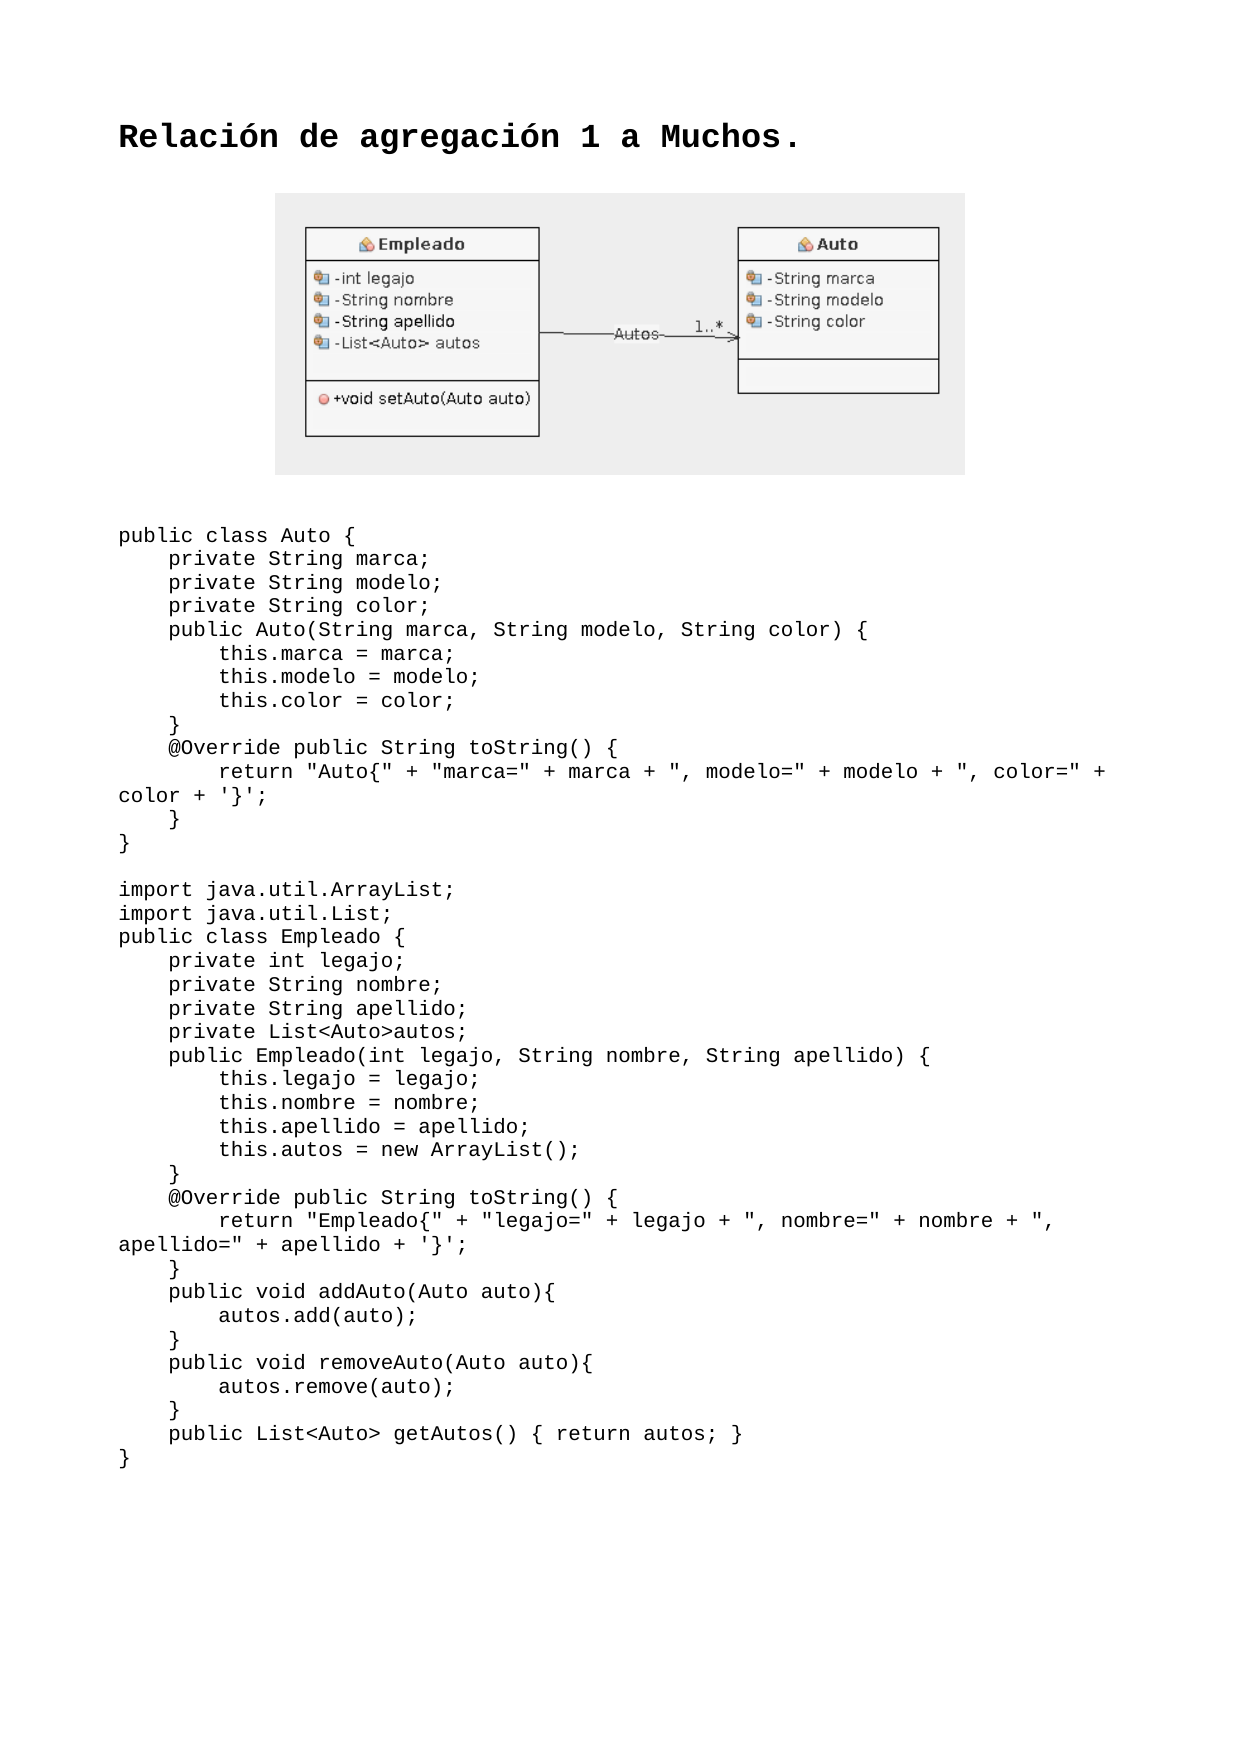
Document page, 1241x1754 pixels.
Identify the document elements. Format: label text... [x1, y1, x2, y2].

text } [118, 832, 1122, 856]
text public Empleado(int legajo, String nombre, String apellido) { [118, 1045, 1122, 1068]
text } [118, 1447, 1122, 1470]
text } [118, 1328, 1122, 1352]
text import java.util.ArrayList; [118, 879, 1122, 903]
text } [118, 1399, 1122, 1423]
text } [118, 714, 1122, 737]
text public List<Auto> getAutos() { return autos; } [118, 1423, 1122, 1447]
text this.legajo = legajo; [118, 1068, 1122, 1092]
text } [118, 1258, 1122, 1281]
text } [118, 808, 1122, 832]
text return "Empleado{" + "legajo=" + legajo + ", nombre=" + nombre + ", apellido=" + apellido + '}'; [118, 1210, 1122, 1258]
text } [118, 1163, 1122, 1187]
text this.modelo = modelo; [118, 666, 1122, 690]
text this.autos = new ArrayList(); [118, 1139, 1122, 1163]
text this.apellido = apellido; [118, 1116, 1122, 1139]
text this.marca = marca; [118, 643, 1122, 666]
text @Override public String toString() { [118, 737, 1122, 761]
text public Auto(String marca, String modelo, String color) { [118, 619, 1122, 643]
text return "Auto{" + "marca=" + marca + ", modelo=" + modelo + ", color=" + color + '}'; [118, 761, 1122, 808]
text autos.add(auto); [118, 1305, 1122, 1328]
text private String marca; [118, 548, 1122, 572]
text @Override public String toString() { [118, 1187, 1122, 1210]
text public void addAuto(Auto auto){ [118, 1281, 1122, 1305]
text this.color = color; [118, 690, 1122, 714]
text this.nombre = nombre; [118, 1092, 1122, 1116]
text private String color; [118, 596, 1122, 619]
text private String nombre; [118, 974, 1122, 997]
text private String apellido; [118, 997, 1122, 1021]
text public void removeAuto(Auto auto){ [118, 1352, 1122, 1376]
text public class Auto { [118, 524, 1122, 548]
text public class Empleado { [118, 927, 1122, 950]
text private int legajo; [118, 950, 1122, 974]
text import java.util.List; [118, 903, 1122, 927]
text private String modelo; [118, 572, 1122, 596]
text autos.remove(auto); [118, 1376, 1122, 1399]
text private List<Auto>autos; [118, 1021, 1122, 1045]
subtitle Relación de agregación 1 a Muchos. [118, 119, 1122, 157]
picture [275, 193, 965, 475]
